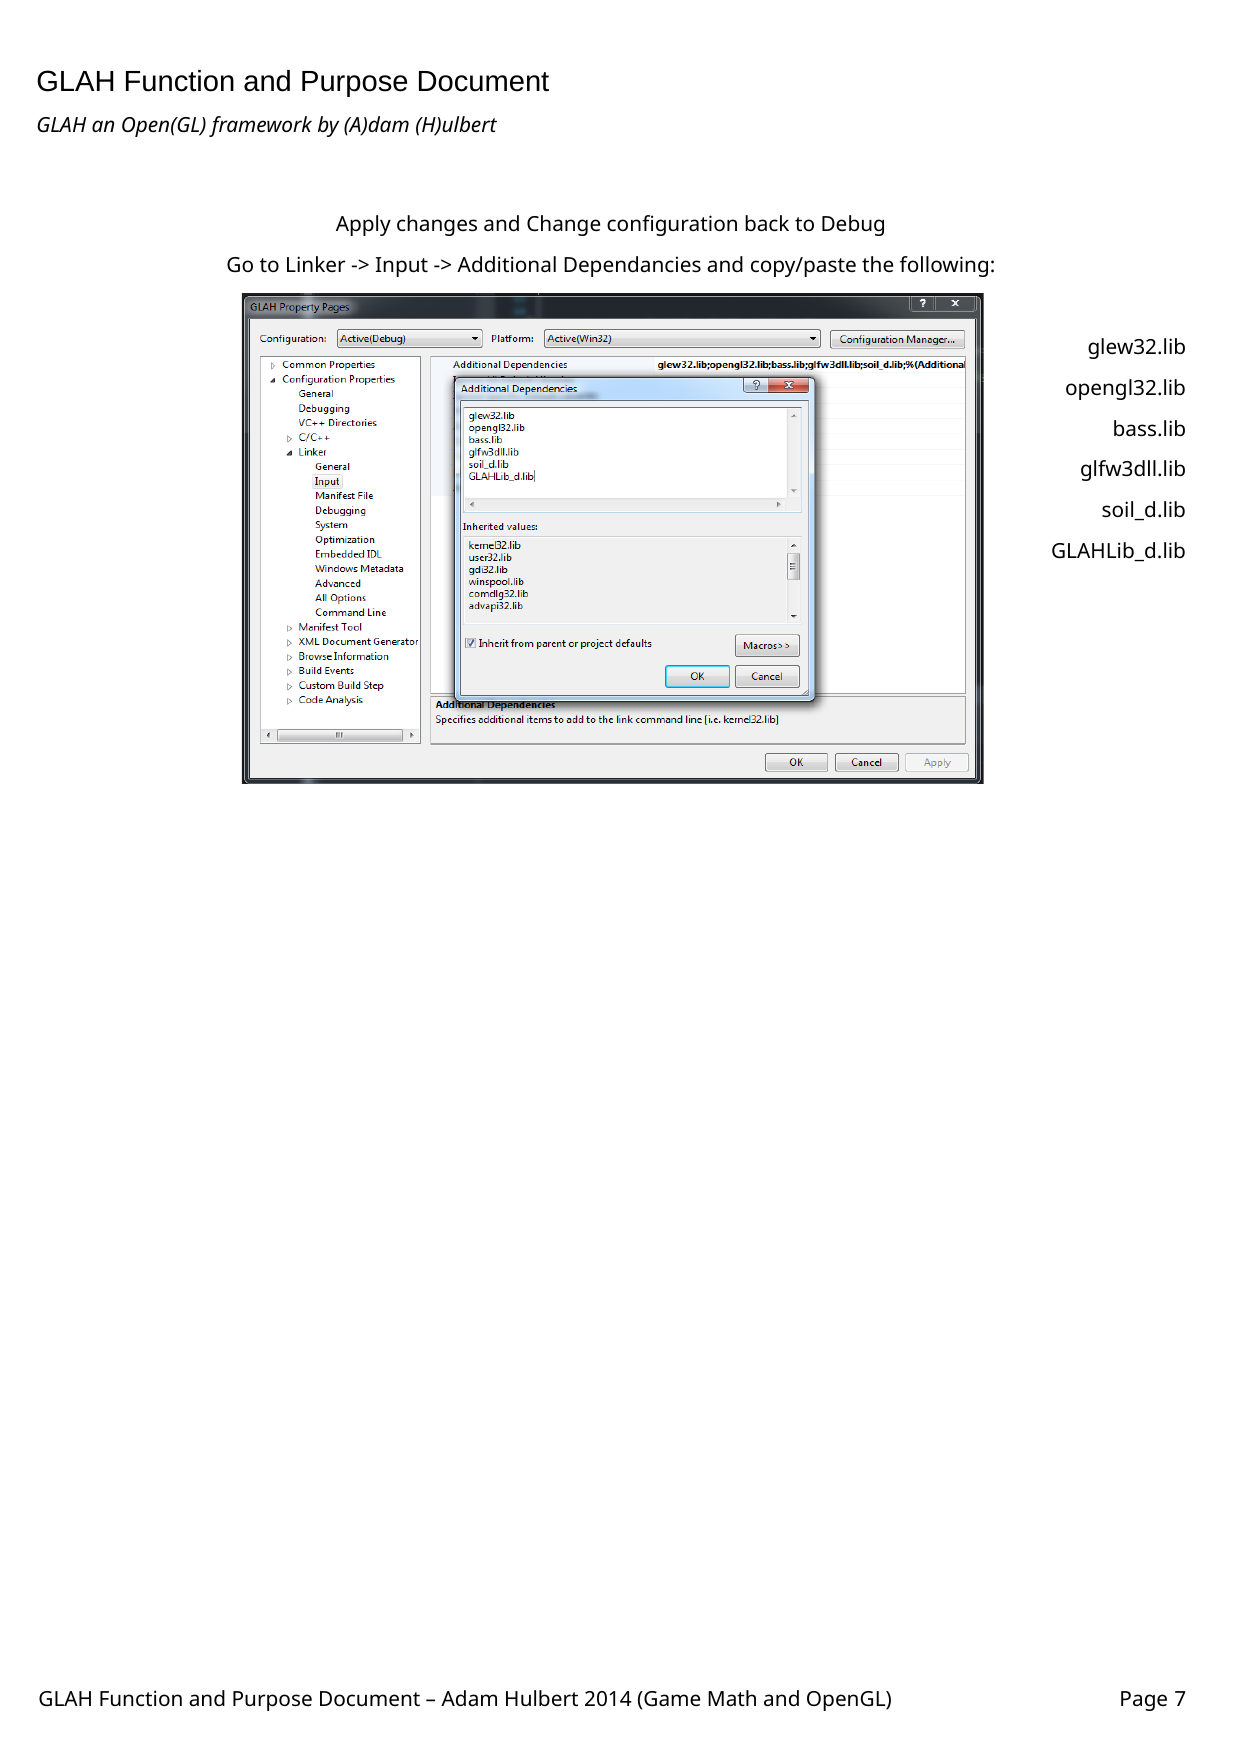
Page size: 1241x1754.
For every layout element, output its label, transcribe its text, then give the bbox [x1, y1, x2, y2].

text opengl32.lib [984, 373, 1186, 401]
picture [241, 293, 984, 784]
text glew32.lib [984, 332, 1186, 360]
text glfw3dll.lib [984, 454, 1186, 483]
text Go to Linker -> Input -> Additional Dependancies and copy/paste the following: [36, 250, 1186, 278]
text Apply changes and Change configuration back to Debug [36, 209, 1186, 237]
text GLAHLib_d.lib [984, 536, 1186, 565]
text soil_d.lib [984, 496, 1186, 524]
text [36, 496, 241, 524]
text [36, 373, 241, 401]
text [36, 414, 241, 442]
text [36, 536, 241, 565]
text [36, 454, 241, 483]
text [36, 332, 241, 360]
text bass.lib [984, 414, 1186, 442]
